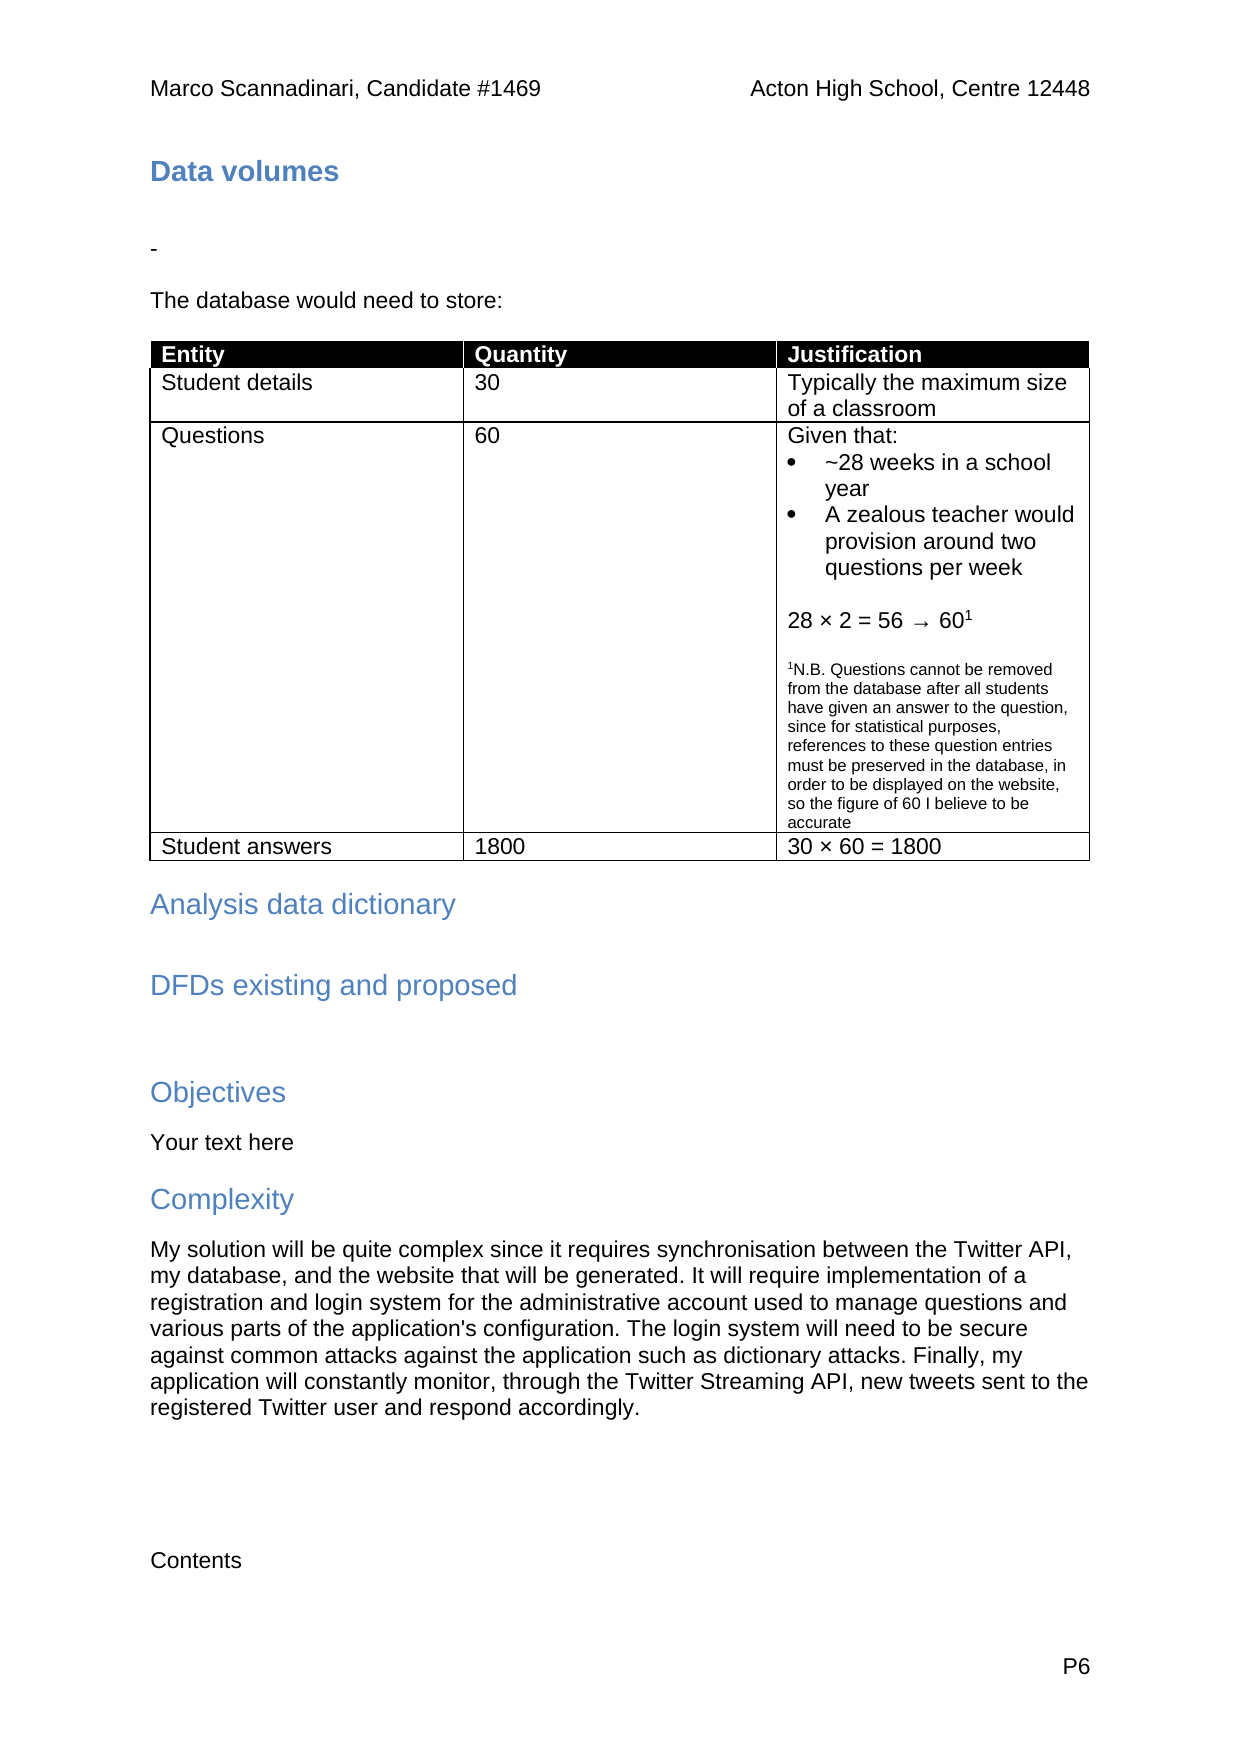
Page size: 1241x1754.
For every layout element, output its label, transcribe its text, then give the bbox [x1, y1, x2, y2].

text The database would need to store: [150, 287, 1090, 314]
text Your text here [150, 1129, 1090, 1155]
text - [150, 235, 1090, 261]
subtitle Analysis data dictionary [150, 887, 1090, 920]
subtitle DFDs existing and proposed [150, 968, 1090, 1001]
subtitle Objectives [150, 1075, 1090, 1108]
table_cell Given that: ~28 weeks in a school year A zealous teacher would provision around two questions per week 28 × 2 = 56 → 601 1N.B. Questions cannot be removed from the database after all students have given an answer to the question, since for statistical purposes, references to these question entries must be preserved in the database, in order to be displayed on the website, so the figure of 60 I believe to be accurate [777, 423, 1089, 832]
table_cell Student details [151, 369, 463, 421]
text My solution will be quite complex since it requires synchronisation between the Twitter API, my database, and the website that will be generated. It will require implementation of a registration and login system for the administrative account used to manage questions and various parts of the application's configuration. The login system will need to be secure against common attacks against the application such as dictionary attacks. Finally, my application will constantly monitor, through the Twitter Streaming API, new tweets sent to the registered Twitter user and respond accordingly. [150, 1236, 1090, 1421]
subtitle Data volumes [150, 154, 1090, 188]
table_header Quantity [464, 341, 776, 368]
table_cell 30 [464, 369, 776, 421]
table_cell 60 [464, 423, 776, 832]
table_cell 30 × 60 = 1800 [777, 833, 1089, 859]
table_cell Questions [151, 423, 463, 832]
table_cell Typically the maximum size of a classroom [777, 369, 1089, 421]
table_header Justification [777, 341, 1089, 368]
table_header Entity [151, 341, 463, 368]
subtitle Complexity [150, 1182, 1090, 1215]
table_cell 1800 [464, 833, 776, 859]
table_cell Student answers [151, 833, 463, 859]
